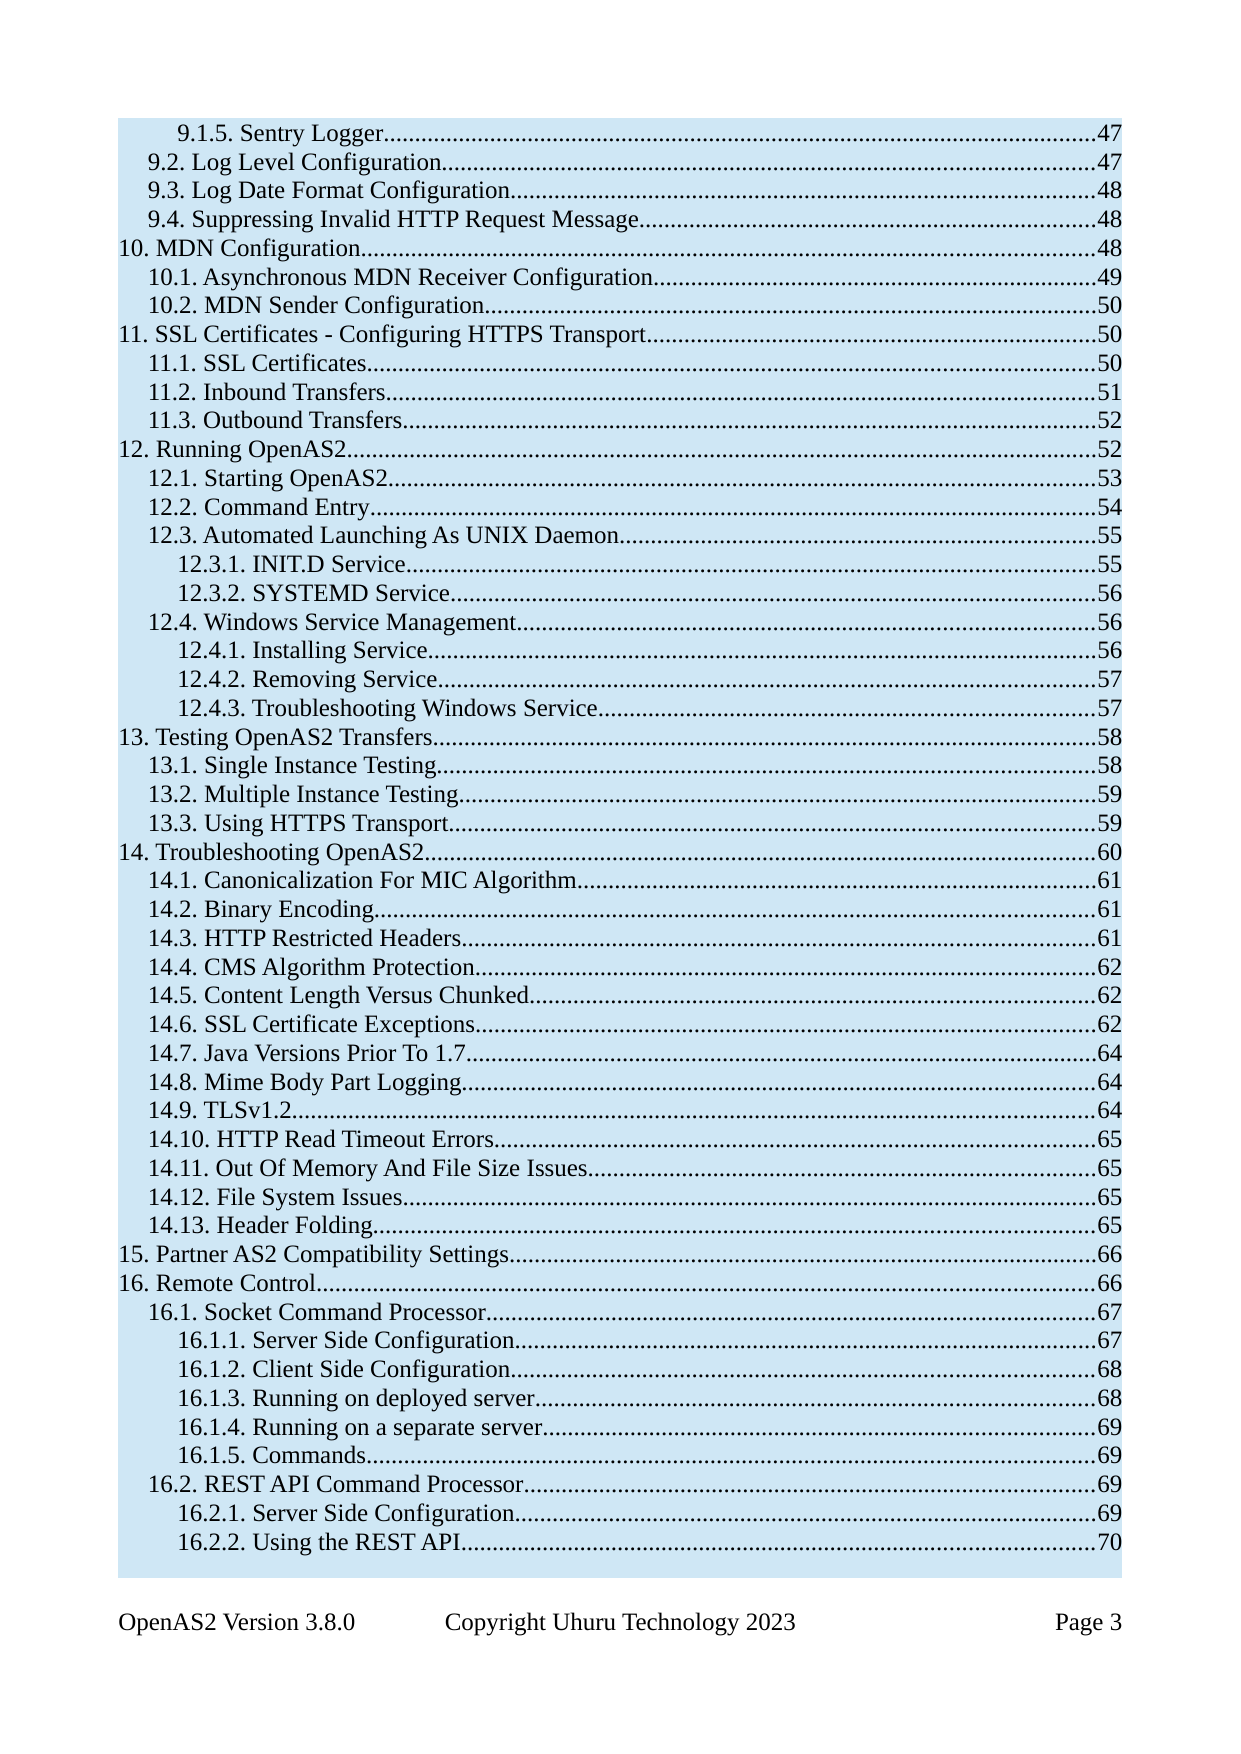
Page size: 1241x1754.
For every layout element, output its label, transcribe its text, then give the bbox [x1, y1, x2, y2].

text 10.2. MDN Sender Configuration 50 [148, 291, 1122, 319]
text 10.1. Asynchronous MDN Receiver Configuration 49 [148, 262, 1122, 291]
text 12.1. Starting OpenAS2 53 [148, 463, 1122, 492]
text 14.5. Content Length Versus Chunked 62 [148, 981, 1122, 1009]
text 16.1.5. Commands 69 [177, 1441, 1122, 1469]
text 11.3. Outbound Transfers 52 [148, 406, 1122, 434]
text 11.2. Inbound Transfers 51 [148, 377, 1122, 406]
text 13. Testing OpenAS2 Transfers 58 [118, 722, 1122, 751]
text 14.10. HTTP Read Timeout Errors 65 [148, 1124, 1122, 1153]
text 14.1. Canonicalization For MIC Algorithm 61 [148, 866, 1122, 894]
text 9.4. Suppressing Invalid HTTP Request Message 48 [148, 204, 1122, 233]
text 11.1. SSL Certificates 50 [148, 348, 1122, 377]
text 11. SSL Certificates - Configuring HTTPS Transport 50 [118, 319, 1122, 348]
text 13.3. Using HTTPS Transport 59 [148, 808, 1122, 837]
text 14.3. HTTP Restricted Headers 61 [148, 923, 1122, 952]
text 16.2. REST API Command Processor 69 [148, 1469, 1122, 1498]
text 14.4. CMS Algorithm Protection 62 [148, 952, 1122, 981]
text 15. Partner AS2 Compatibility Settings 66 [118, 1239, 1122, 1268]
text 12. Running OpenAS2 52 [118, 434, 1122, 463]
text 9.1.5. Sentry Logger 47 [177, 118, 1122, 147]
text 14.8. Mime Body Part Logging 64 [148, 1067, 1122, 1096]
text 14. Troubleshooting OpenAS2 60 [118, 837, 1122, 866]
text 14.12. File System Issues 65 [148, 1182, 1122, 1211]
text 9.2. Log Level Configuration 47 [148, 147, 1122, 176]
text 12.4. Windows Service Management 56 [148, 607, 1122, 636]
text 16.1.2. Client Side Configuration 68 [177, 1354, 1122, 1383]
text 12.3.1. INIT.D Service 55 [177, 549, 1122, 578]
text 13.2. Multiple Instance Testing 59 [148, 779, 1122, 808]
text 12.2. Command Entry 54 [148, 492, 1122, 521]
text 10. MDN Configuration 48 [118, 233, 1122, 262]
text 16.2.1. Server Side Configuration 69 [177, 1498, 1122, 1527]
text 16.1.4. Running on a separate server 69 [177, 1412, 1122, 1441]
text 16.1.1. Server Side Configuration 67 [177, 1326, 1122, 1354]
text 12.3.2. SYSTEMD Service 56 [177, 578, 1122, 607]
text 14.6. SSL Certificate Exceptions 62 [148, 1009, 1122, 1038]
text 16.2.2. Using the REST API 70 [177, 1527, 1122, 1556]
text 16. Remote Control 66 [118, 1268, 1122, 1297]
text 12.4.2. Removing Service 57 [177, 664, 1122, 693]
text 12.4.1. Installing Service 56 [177, 636, 1122, 664]
text 16.1.3. Running on deployed server 68 [177, 1383, 1122, 1412]
text 14.9. TLSv1.2 64 [148, 1096, 1122, 1124]
text 13.1. Single Instance Testing 58 [148, 751, 1122, 779]
text 14.11. Out Of Memory And File Size Issues 65 [148, 1153, 1122, 1182]
text 14.2. Binary Encoding 61 [148, 894, 1122, 923]
text 14.13. Header Folding 65 [148, 1211, 1122, 1239]
text 16.1. Socket Command Processor 67 [148, 1297, 1122, 1326]
text 12.3. Automated Launching As UNIX Daemon 55 [148, 521, 1122, 549]
text 9.3. Log Date Format Configuration 48 [148, 176, 1122, 204]
text 12.4.3. Troubleshooting Windows Service 57 [177, 693, 1122, 722]
text 14.7. Java Versions Prior To 1.7 64 [148, 1038, 1122, 1067]
